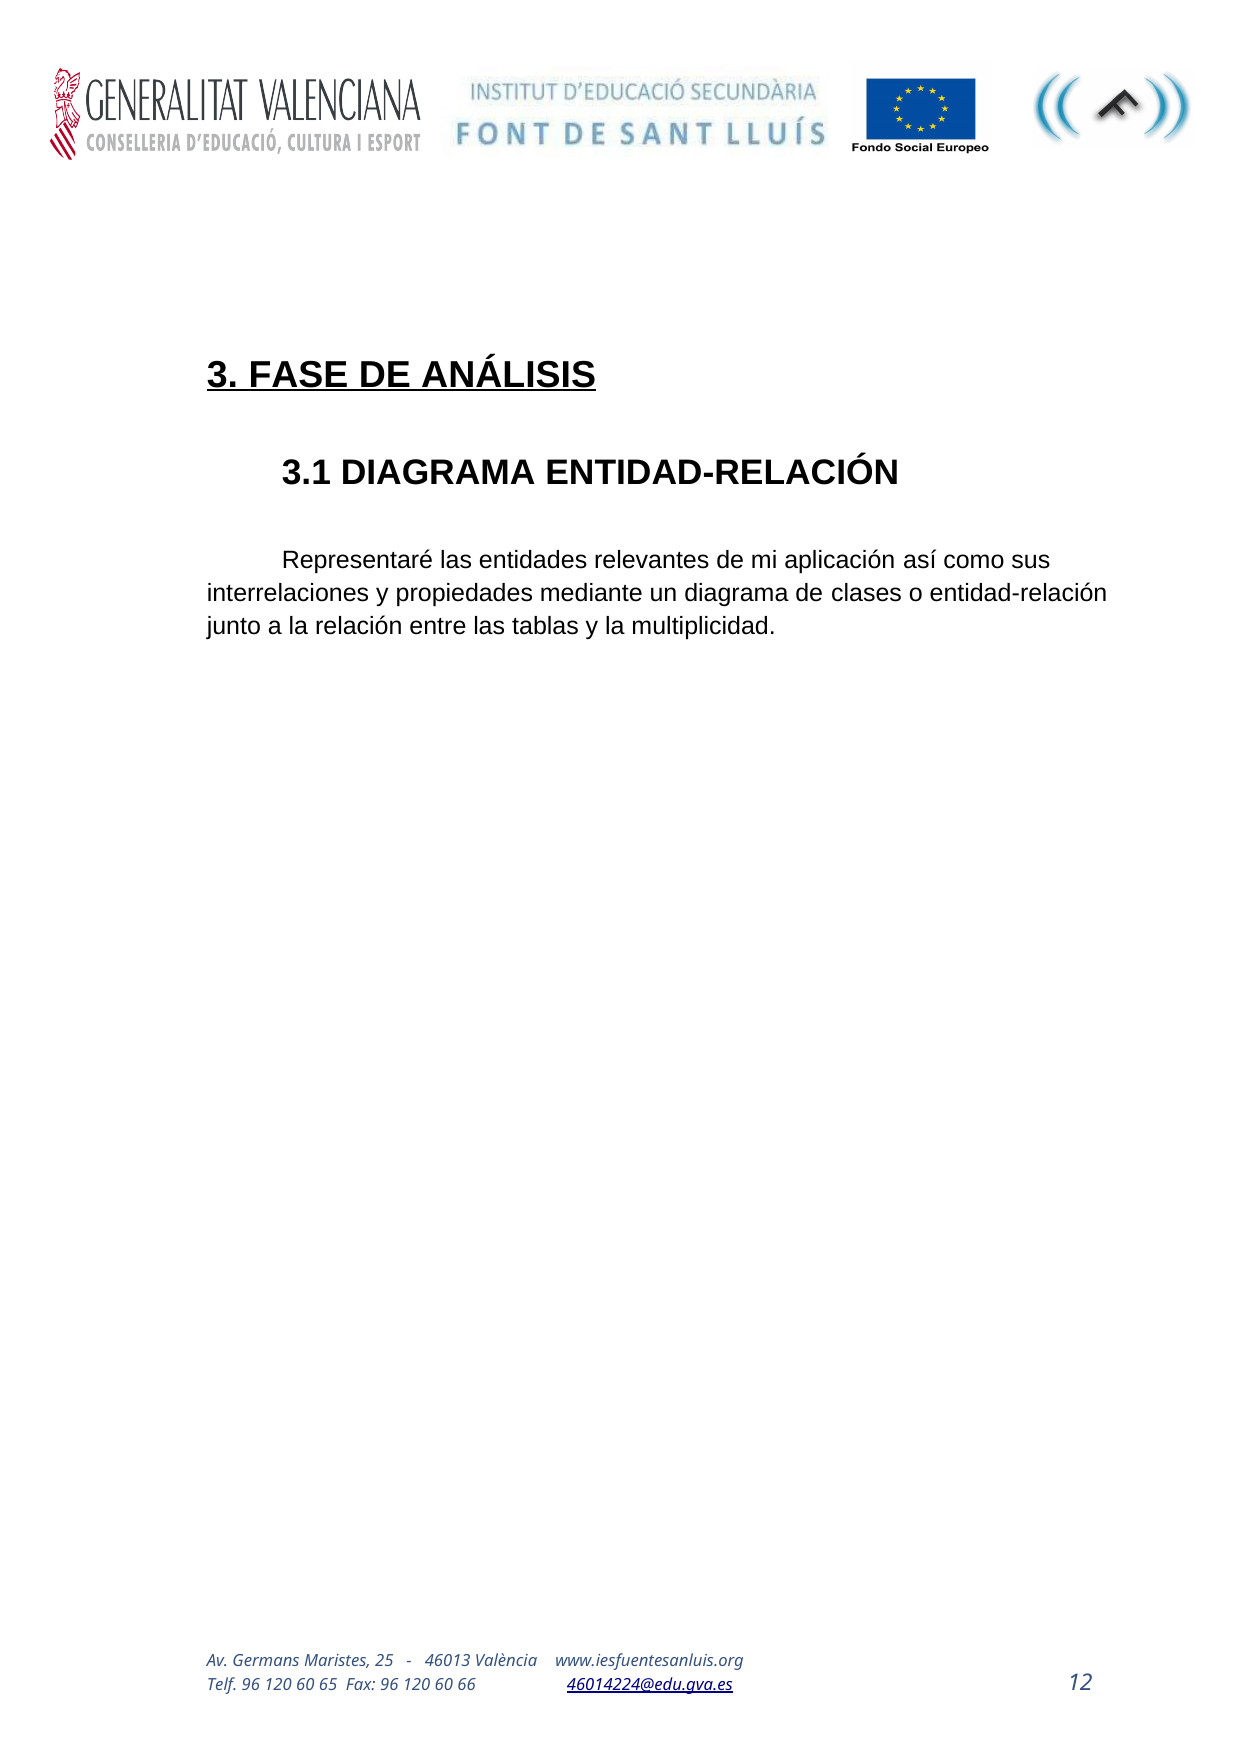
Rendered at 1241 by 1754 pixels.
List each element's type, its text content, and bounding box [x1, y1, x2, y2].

picture [1032, 67, 1194, 148]
text 3. FASE DE ANÁLISIS [207, 352, 1122, 395]
text Representaré las entidades relevantes de mi aplicación así como sus interrelaciones y propiedades mediante un diagrama de clases o entidad-relación junto a la relación entre las tablas y la multiplicidad. [207, 544, 1122, 639]
text 3.1 DIAGRAMA ENTIDAD-RELACIÓN [207, 451, 1122, 492]
picture [46, 66, 424, 162]
picture [440, 66, 829, 157]
picture [849, 61, 993, 157]
